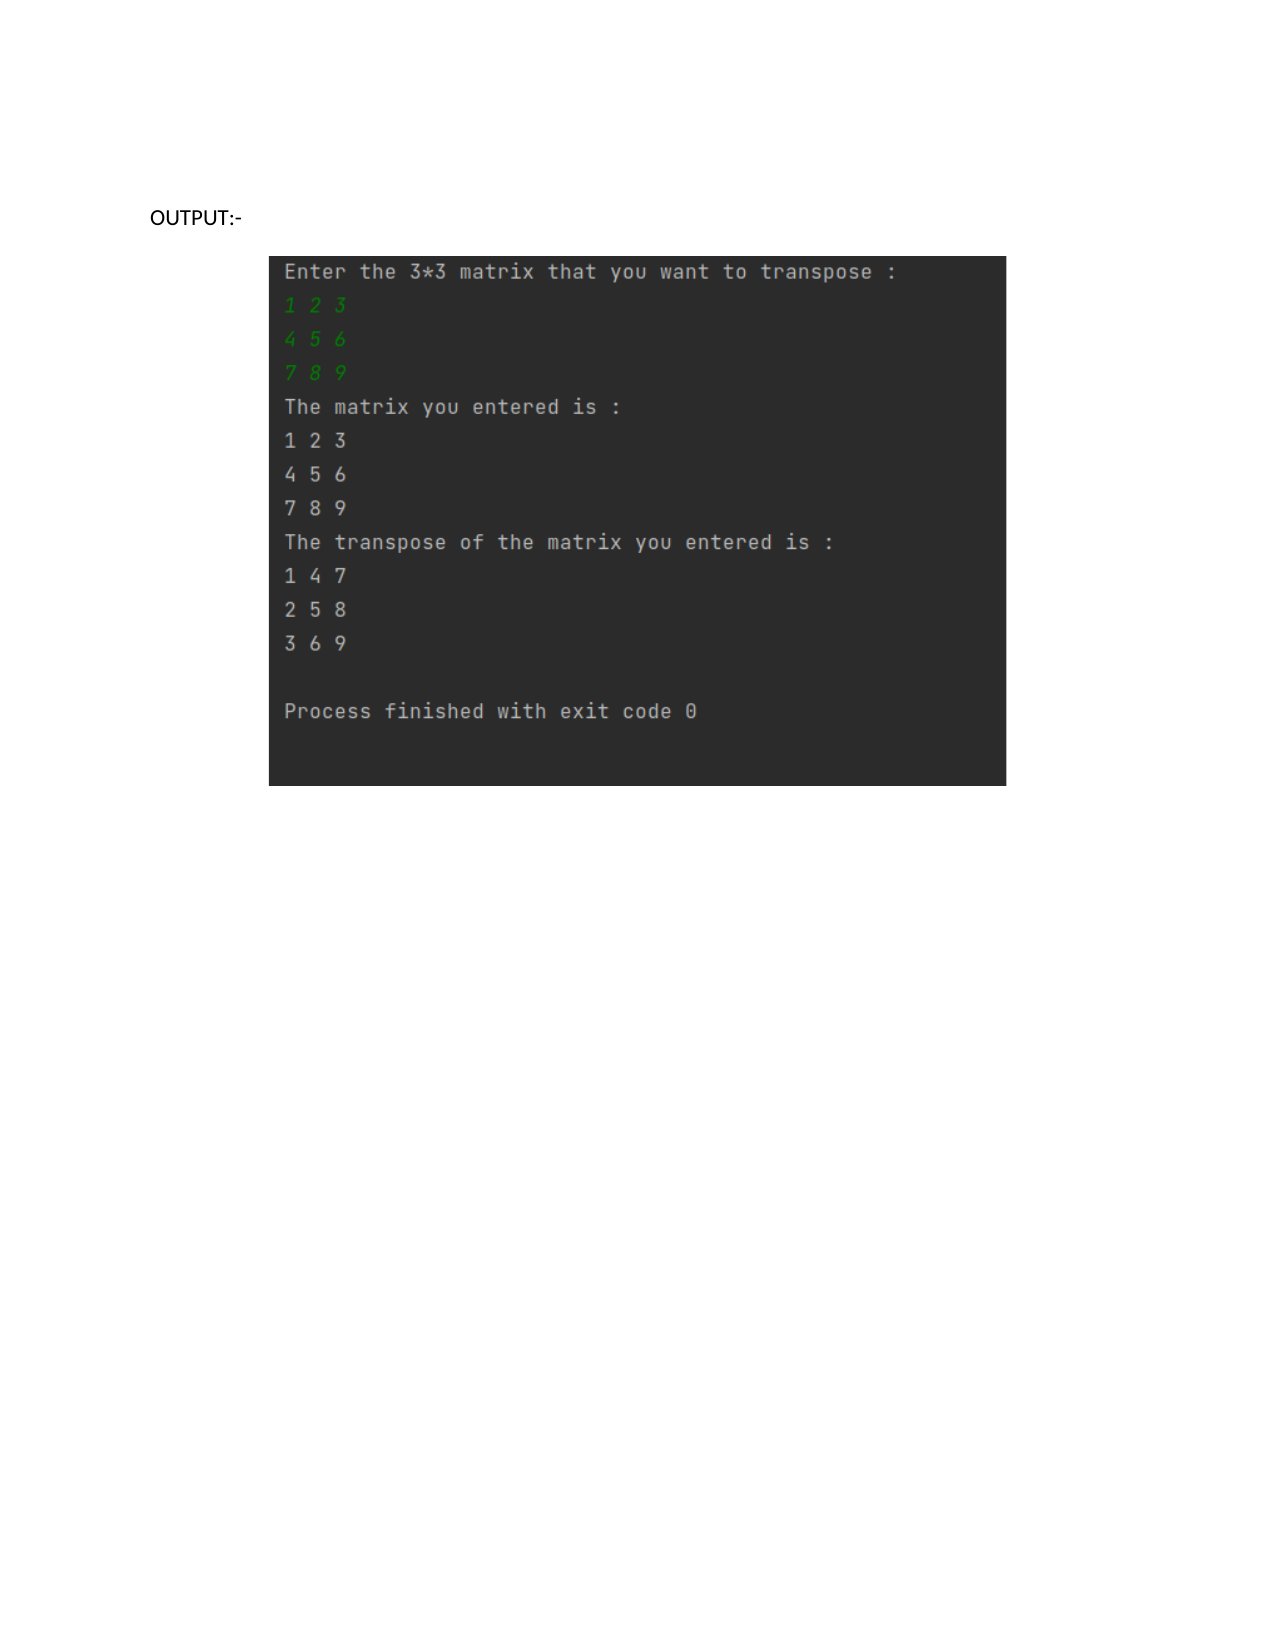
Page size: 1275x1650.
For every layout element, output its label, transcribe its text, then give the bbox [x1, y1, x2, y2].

text OUTPUT:- [150, 203, 1125, 231]
picture [268, 256, 1007, 786]
